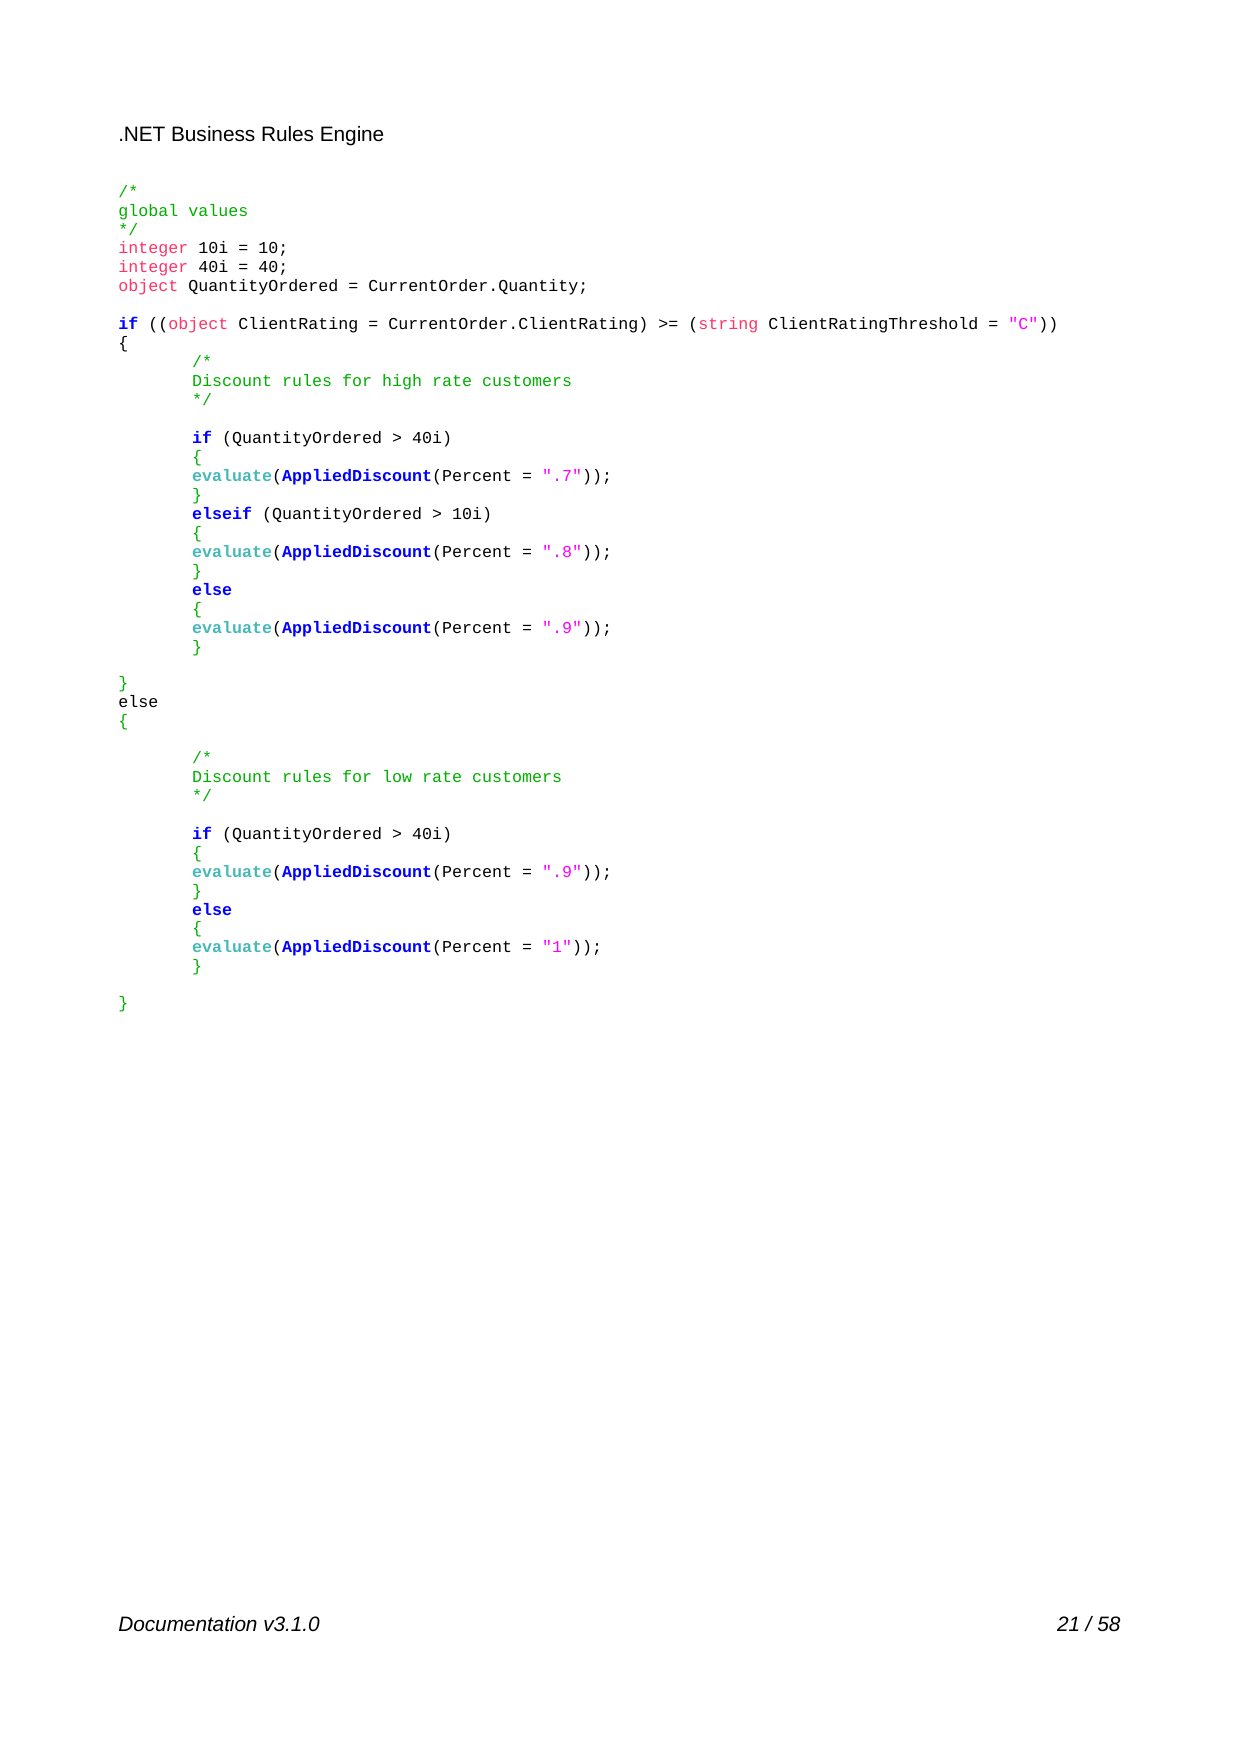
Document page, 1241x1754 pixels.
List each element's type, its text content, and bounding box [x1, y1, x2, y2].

list evaluate(AppliedDiscount(Percent = ".8")); [162, 543, 1124, 562]
list } elseif (QuantityOrdered > 10i) { [162, 486, 1124, 543]
list } else { [162, 882, 1124, 939]
list evaluate(AppliedDiscount(Percent = ".9")); [162, 619, 1124, 638]
list } else { [162, 562, 1124, 619]
list /* Discount rules for low rate customers */ if (QuantityOrdered > 40i) { [162, 749, 1124, 863]
list } [162, 958, 1124, 977]
list /* Discount rules for high rate customers */ if (QuantityOrdered > 40i) { [162, 354, 1124, 467]
list evaluate(AppliedDiscount(Percent = ".7")); [162, 467, 1124, 486]
text } [118, 994, 1124, 1051]
list evaluate(AppliedDiscount(Percent = ".9")); [162, 863, 1124, 882]
text /* global values */ integer 10i = 10; integer 40i = 40; object QuantityOrdered = CurrentOrder.Quantity; if ((object ClientRating = CurrentOrder.ClientRating) >= (string ClientRatingThreshold = "C")) { [118, 183, 1124, 354]
list } [162, 638, 1124, 657]
list evaluate(AppliedDiscount(Percent = "1")); [162, 939, 1124, 958]
text } else { [118, 675, 1124, 732]
